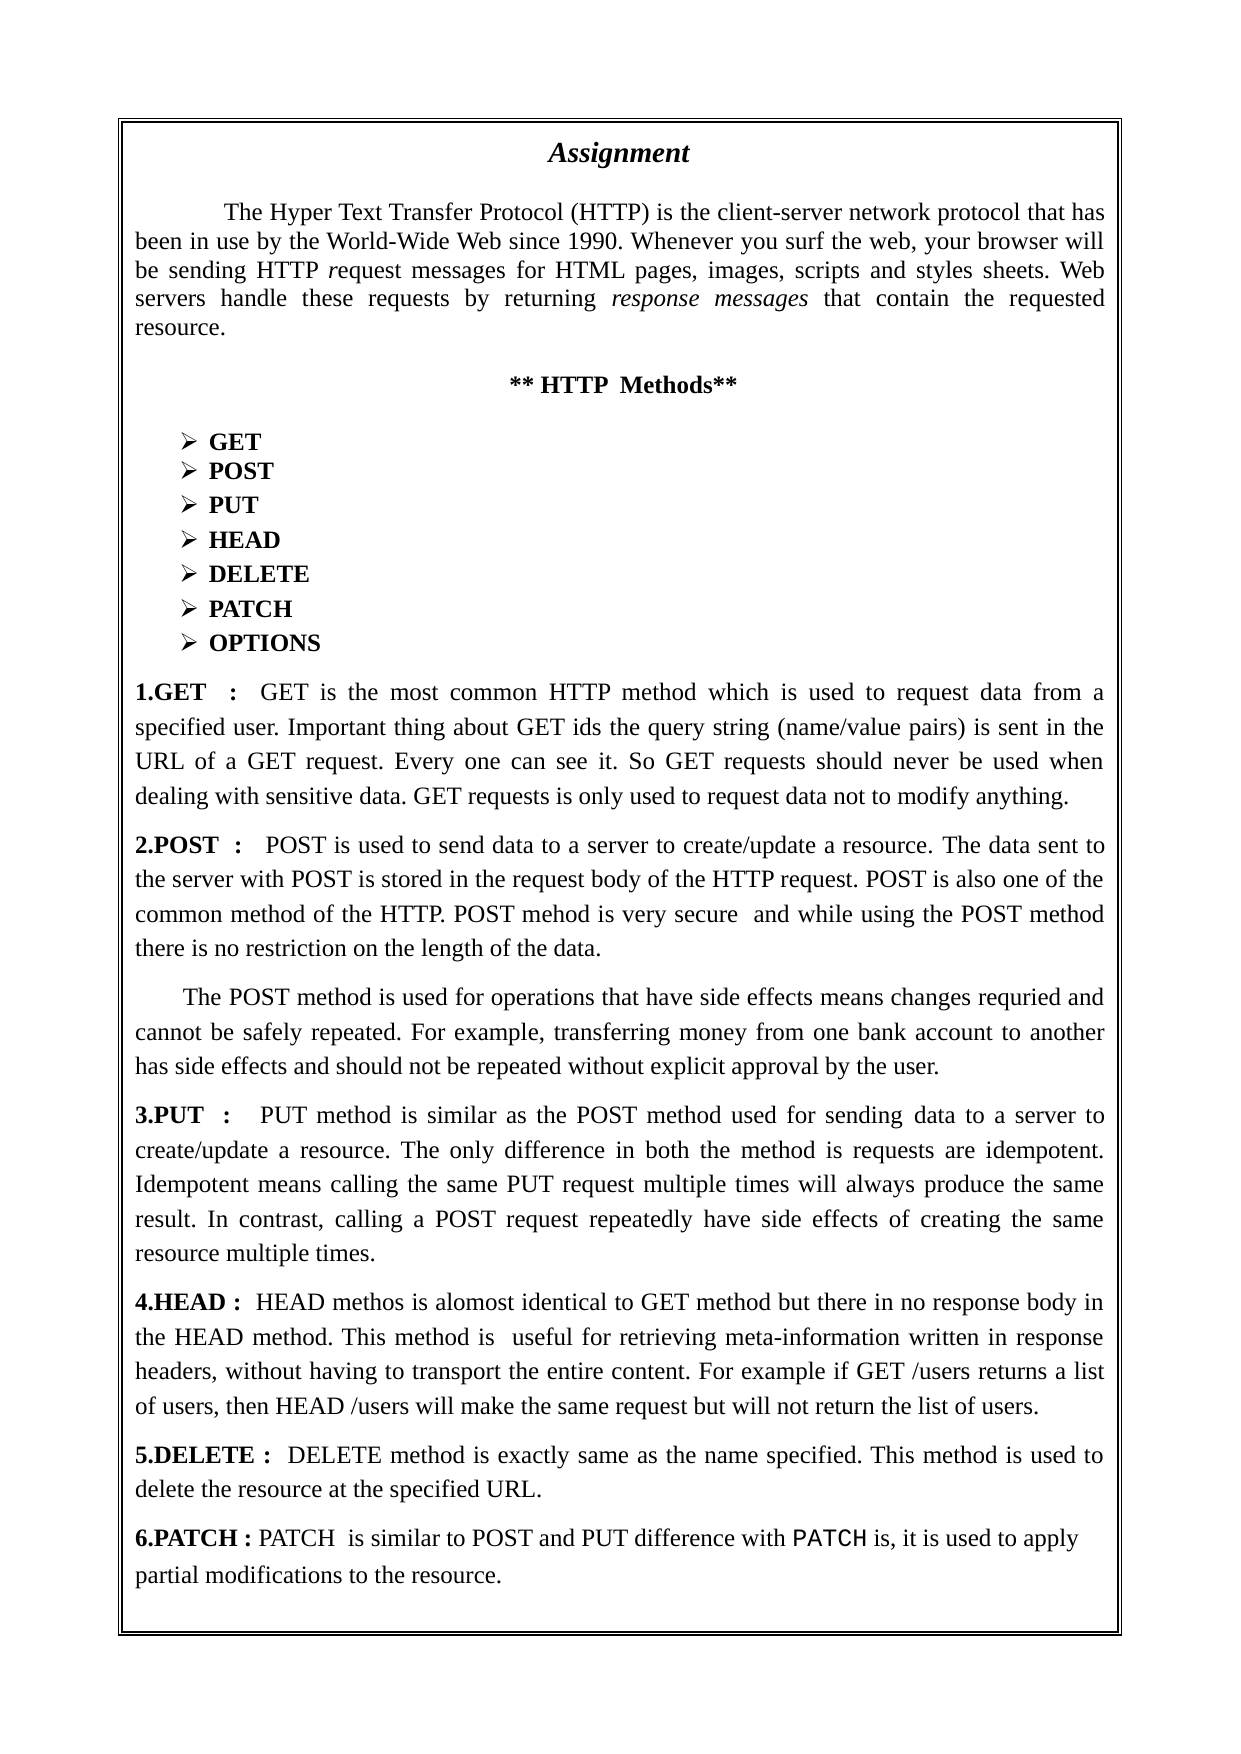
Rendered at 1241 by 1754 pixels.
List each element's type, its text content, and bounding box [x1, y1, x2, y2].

list HEAD [179, 525, 1105, 554]
text The POST method is used for operations that have side effects means changes requried and cannot be safely repeated. For example, transferring money from one bank account to another has side effects and should not be repeated without explicit approval by the user. [135, 982, 1105, 1080]
list PATCH [179, 594, 1105, 623]
list OPTIONS [179, 628, 1105, 657]
list POST [179, 456, 1105, 485]
list GET [179, 427, 1105, 456]
list PUT [179, 490, 1105, 519]
text 2.POST : POST is used to send data to a server to create/update a resource. The data sent to the server with POST is stored in the request body of the HTTP request. POST is also one of the common method of the HTTP. POST mehod is very secure and while using the POST method there is no restriction on the length of the data. [135, 830, 1105, 962]
text Assignment [135, 135, 1105, 168]
text 5.DELETE : DELETE method is exactly same as the name specified. This method is used to delete the resource at the specified URL. [135, 1440, 1105, 1503]
list DELETE [179, 559, 1105, 588]
text ** HTTP Methods** [135, 370, 1105, 398]
text 3.PUT : PUT method is similar as the POST method used for sending data to a server to create/update a resource. The only difference in both the method is requests are idempotent. Idempotent means calling the same PUT request multiple times will always produce the same result. In contrast, calling a POST request repeatedly have side effects of creating the same resource multiple times. [135, 1100, 1105, 1267]
text 4.HEAD : HEAD methos is alomost identical to GET method but there in no response body in the HEAD method. This method is useful for retrieving meta-information written in response headers, without having to transport the entire content. For example if GET /users returns a list of users, then HEAD /users will make the same request but will not return the list of users. [135, 1287, 1105, 1419]
text 6.PATCH : PATCH is similar to POST and PUT difference with PATCH is, it is used to apply partial modifications to the resource. [135, 1523, 1105, 1589]
text The Hyper Text Transfer Protocol (HTTP) is the client-server network protocol that has been in use by the World-Wide Web since 1990. Whenever you surf the web, your browser will be sending HTTP request messages for HTML pages, images, scripts and styles sheets. Web servers handle these requests by returning response messages that contain the requested resource. [135, 197, 1105, 341]
text 1.GET : GET is the most common HTTP method which is used to request data from a specified user. Important thing about GET ids the query string (name/value pairs) is sent in the URL of a GET request. Every one can see it. So GET requests should never be used when dealing with sensitive data. GET requests is only used to request data not to modify anything. [135, 677, 1105, 809]
